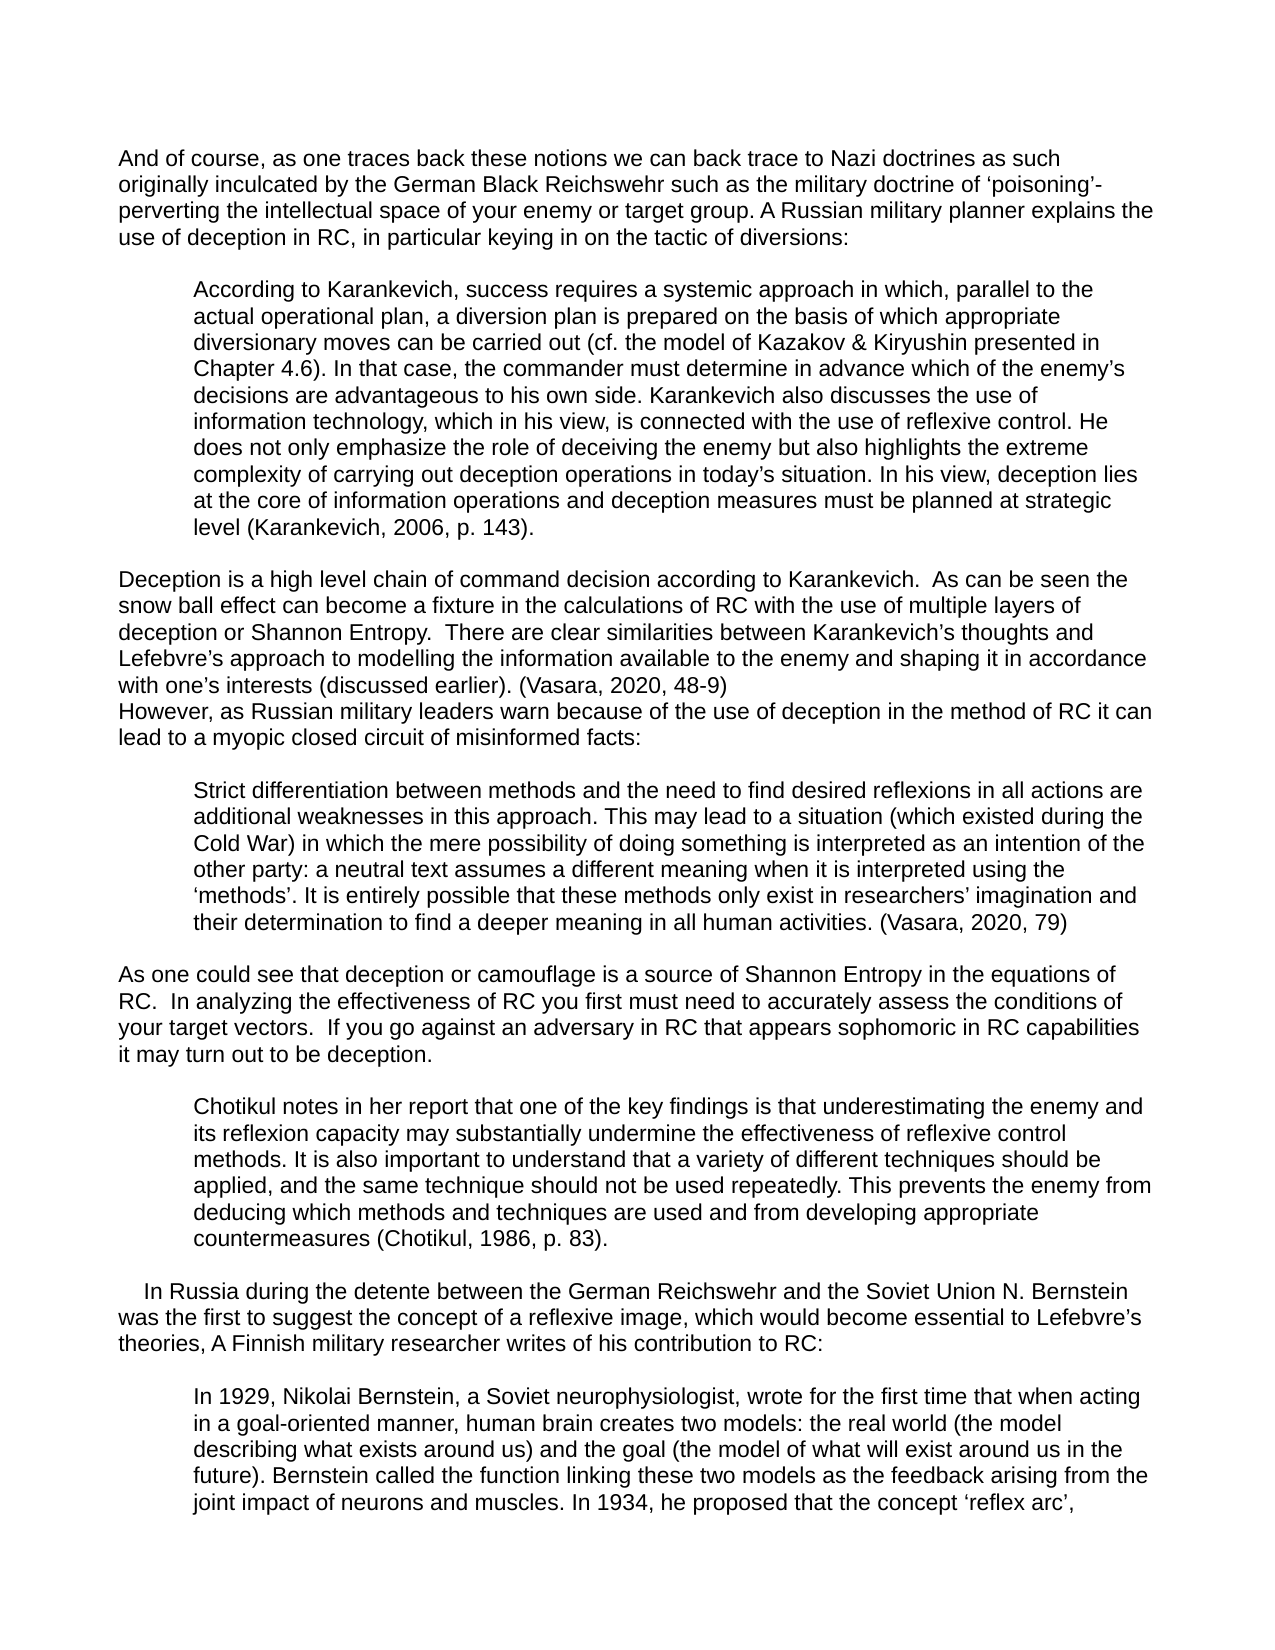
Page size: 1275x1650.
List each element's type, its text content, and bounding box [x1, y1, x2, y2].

text According to Karankevich, success requires a systemic approach in which, parallel to the actual operational plan, a diversion plan is prepared on the basis of which appropriate diversionary moves can be carried out (cf. the model of Kazakov & Kiryushin presented in Chapter 4.6). In that case, the commander must determine in advance which of the enemy’s decisions are advantageous to his own side. Karankevich also discusses the use of information technology, which in his view, is connected with the use of reflexive control. He does not only emphasize the role of deceiving the enemy but also highlights the extreme complexity of carrying out deception operations in today’s situation. In his view, deception lies at the core of information operations and deception measures must be planned at strategic level (Karankevich, 2006, p. 143). [193, 276, 1157, 540]
text As one could see that deception or camouflage is a source of Shannon Entropy in the equations of RC. In analyzing the effectiveness of RC you first must need to accurately assess the conditions of your target vectors. If you go against an adversary in RC that appears sophomoric in RC capabilities it may turn out to be deception. [118, 961, 1157, 1067]
text And of course, as one traces back these notions we can back trace to Nazi doctrines as such originally inculcated by the German Black Reichswehr such as the military doctrine of ‘poisoning’- perverting the intellectual space of your enemy or target group. A Russian military planner explains the use of deception in RC, in particular keying in on the tactic of diversions: [118, 144, 1157, 250]
text Deception is a high level chain of command decision according to Karankevich. As can be seen the snow ball effect can become a fixture in the calculations of RC with the use of multiple layers of deception or Shannon Entropy. There are clear similarities between Karankevich’s thoughts and Lefebvre’s approach to modelling the information available to the enemy and shaping it in accordance with one’s interests (discussed earlier). (Vasara, 2020, 48-9) [118, 566, 1157, 698]
text In 1929, Nikolai Bernstein, a Soviet neurophysiologist, wrote for the first time that when acting in a goal-oriented manner, human brain creates two models: the real world (the model describing what exists around us) and the goal (the model of what will exist around us in the future). Bernstein called the function linking these two models as the feedback arising from the joint impact of neurons and muscles. In 1934, he proposed that the concept ‘reflex arc’, [193, 1383, 1157, 1515]
text Strict differentiation between methods and the need to find desired reflexions in all actions are additional weaknesses in this approach. This may lead to a situation (which existed during the Cold War) in which the mere possibility of doing something is interpreted as an intention of the other party: a neutral text assumes a different meaning when it is interpreted using the ‘methods’. It is entirely possible that these methods only exist in researchers’ imagination and their determination to find a deeper meaning in all human activities. (Vasara, 2020, 79) [193, 777, 1157, 935]
text In Russia during the detente between the German Reichswehr and the Soviet Union N. Bernstein was the first to suggest the concept of a reflexive image, which would become essential to Lefebvre’s theories, A Finnish military researcher writes of his contribution to RC: [118, 1278, 1157, 1357]
text Chotikul notes in her report that one of the key findings is that underestimating the enemy and its reflexion capacity may substantially undermine the effectiveness of reflexive control methods. It is also important to understand that a variety of different techniques should be applied, and the same technique should not be used repeatedly. This prevents the enemy from deducing which methods and techniques are used and from developing appropriate countermeasures (Chotikul, 1986, p. 83). [193, 1093, 1157, 1251]
text However, as Russian military leaders warn because of the use of deception in the method of RC it can lead to a myopic closed circuit of misinformed facts: [118, 698, 1157, 751]
